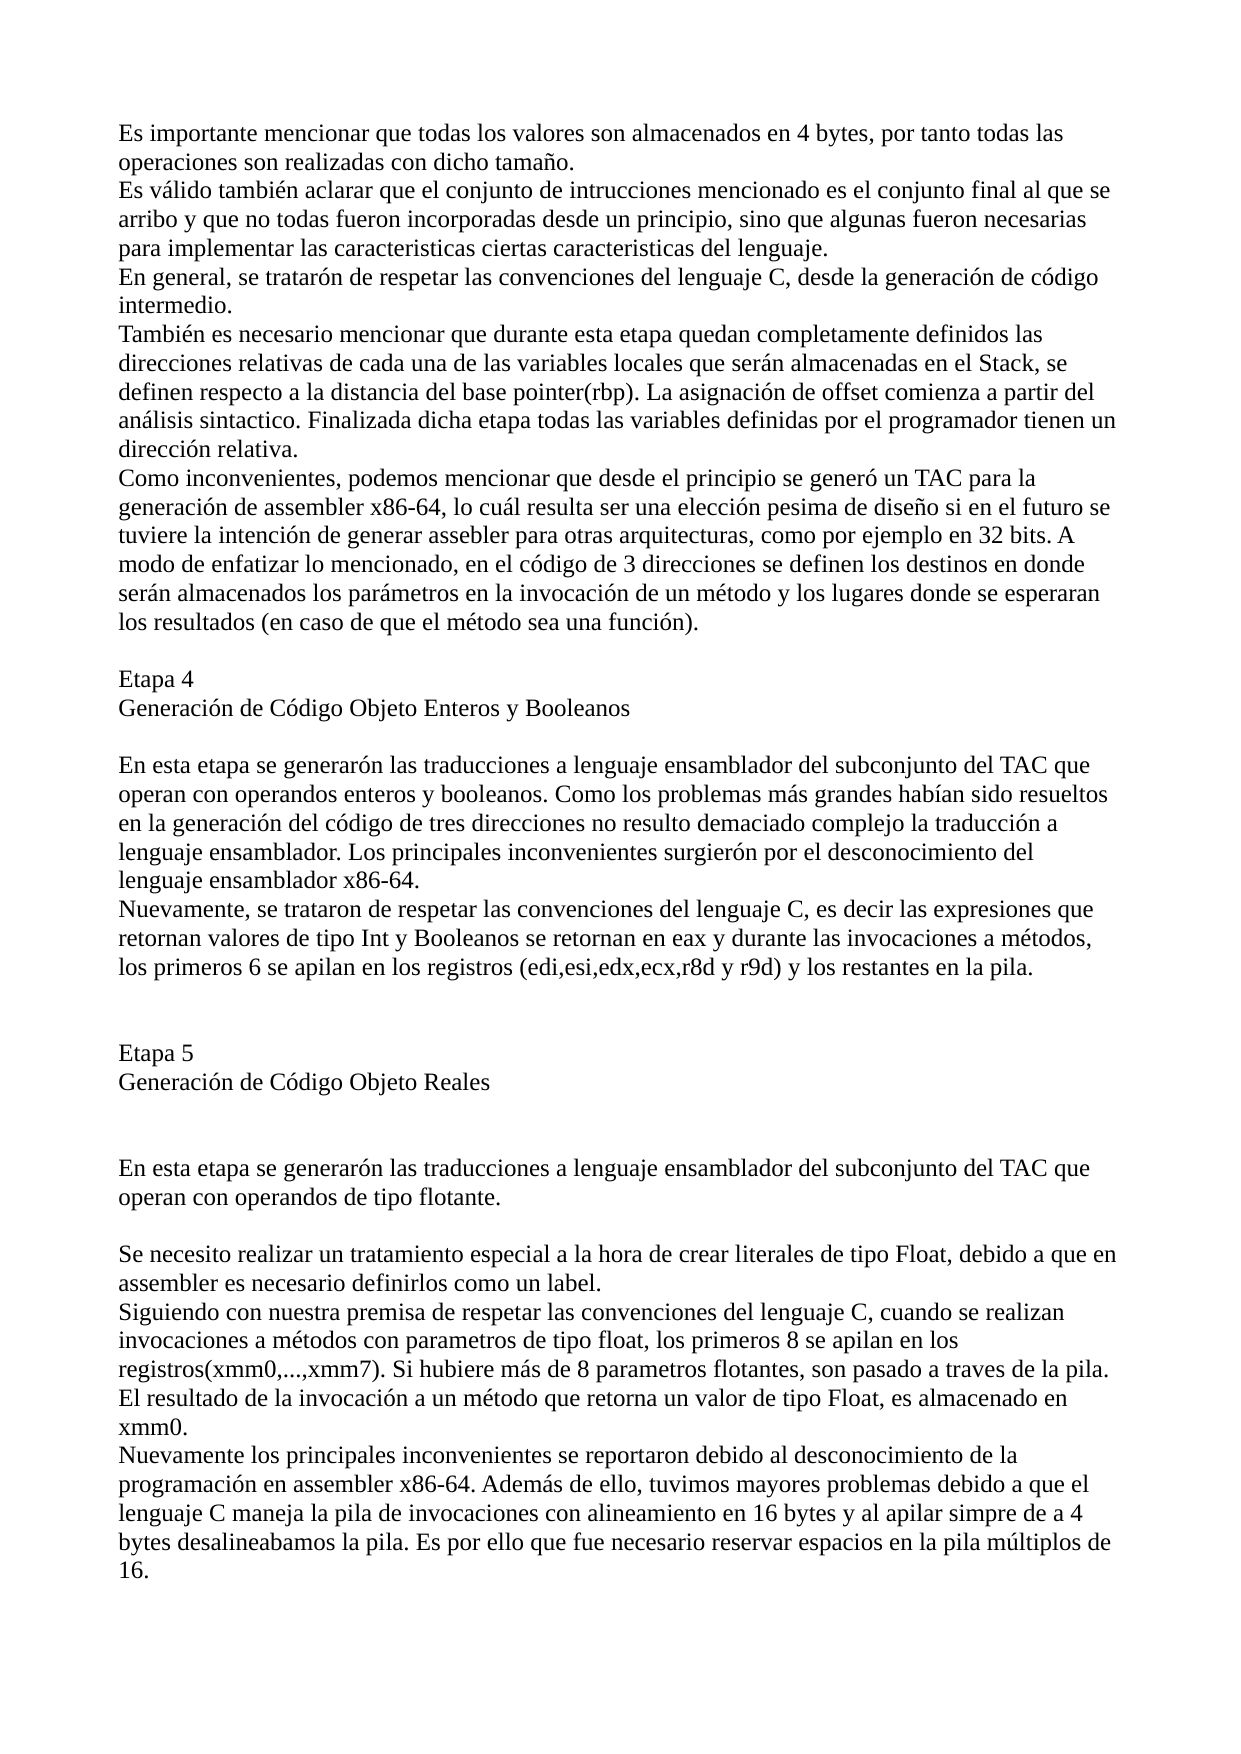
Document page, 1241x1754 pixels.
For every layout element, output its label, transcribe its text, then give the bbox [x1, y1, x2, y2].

text En esta etapa se generarón las traducciones a lenguaje ensamblador del subconjunto del TAC que operan con operandos enteros y booleanos. Como los problemas más grandes habían sido resueltos en la generación del código de tres direcciones no resulto demaciado complejo la traducción a lenguaje ensamblador. Los principales inconvenientes surgierón por el desconocimiento del lenguaje ensamblador x86-64. [118, 751, 1122, 894]
text Etapa 4 [118, 664, 1122, 693]
text Es importante mencionar que todas los valores son almacenados en 4 bytes, por tanto todas las operaciones son realizadas con dicho tamaño. [118, 118, 1122, 176]
text Como inconvenientes, podemos mencionar que desde el principio se generó un TAC para la generación de assembler x86-64, lo cuál resulta ser una elección pesima de diseño si en el futuro se tuviere la intención de generar assebler para otras arquitecturas, como por ejemplo en 32 bits. A modo de enfatizar lo mencionado, en el código de 3 direcciones se definen los destinos en donde serán almacenados los parámetros en la invocación de un método y los lugares donde se esperaran los resultados (en caso de que el método sea una función). [118, 463, 1122, 636]
text Etapa 5 [118, 1038, 1122, 1067]
text Generación de Código Objeto Reales [118, 1067, 1122, 1096]
text Es válido también aclarar que el conjunto de intrucciones mencionado es el conjunto final al que se arribo y que no todas fueron incorporadas desde un principio, sino que algunas fueron necesarias para implementar las caracteristicas ciertas caracteristicas del lenguaje. [118, 176, 1122, 262]
text En esta etapa se generarón las traducciones a lenguaje ensamblador del subconjunto del TAC que operan con operandos de tipo flotante. [118, 1153, 1122, 1211]
text También es necesario mencionar que durante esta etapa quedan completamente definidos las direcciones relativas de cada una de las variables locales que serán almacenadas en el Stack, se definen respecto a la distancia del base pointer(rbp). La asignación de offset comienza a partir del análisis sintactico. Finalizada dicha etapa todas las variables definidas por el programador tienen un dirección relativa. [118, 319, 1122, 463]
text Se necesito realizar un tratamiento especial a la hora de crear literales de tipo Float, debido a que en assembler es necesario definirlos como un label. [118, 1239, 1122, 1297]
text Siguiendo con nuestra premisa de respetar las convenciones del lenguaje C, cuando se realizan invocaciones a métodos con parametros de tipo float, los primeros 8 se apilan en los registros(xmm0,...,xmm7). Si hubiere más de 8 parametros flotantes, son pasado a traves de la pila. El resultado de la invocación a un método que retorna un valor de tipo Float, es almacenado en xmm0. [118, 1297, 1122, 1441]
text Nuevamente los principales inconvenientes se reportaron debido al desconocimiento de la programación en assembler x86-64. Además de ello, tuvimos mayores problemas debido a que el lenguaje C maneja la pila de invocaciones con alineamiento en 16 bytes y al apilar simpre de a 4 bytes desalineabamos la pila. Es por ello que fue necesario reservar espacios en la pila múltiplos de 16. [118, 1441, 1122, 1584]
text Nuevamente, se trataron de respetar las convenciones del lenguaje C, es decir las expresiones que retornan valores de tipo Int y Booleanos se retornan en eax y durante las invocaciones a métodos, los primeros 6 se apilan en los registros (edi,esi,edx,ecx,r8d y r9d) y los restantes en la pila. [118, 894, 1122, 981]
text En general, se tratarón de respetar las convenciones del lenguaje C, desde la generación de código intermedio. [118, 262, 1122, 319]
text Generación de Código Objeto Enteros y Booleanos [118, 693, 1122, 722]
